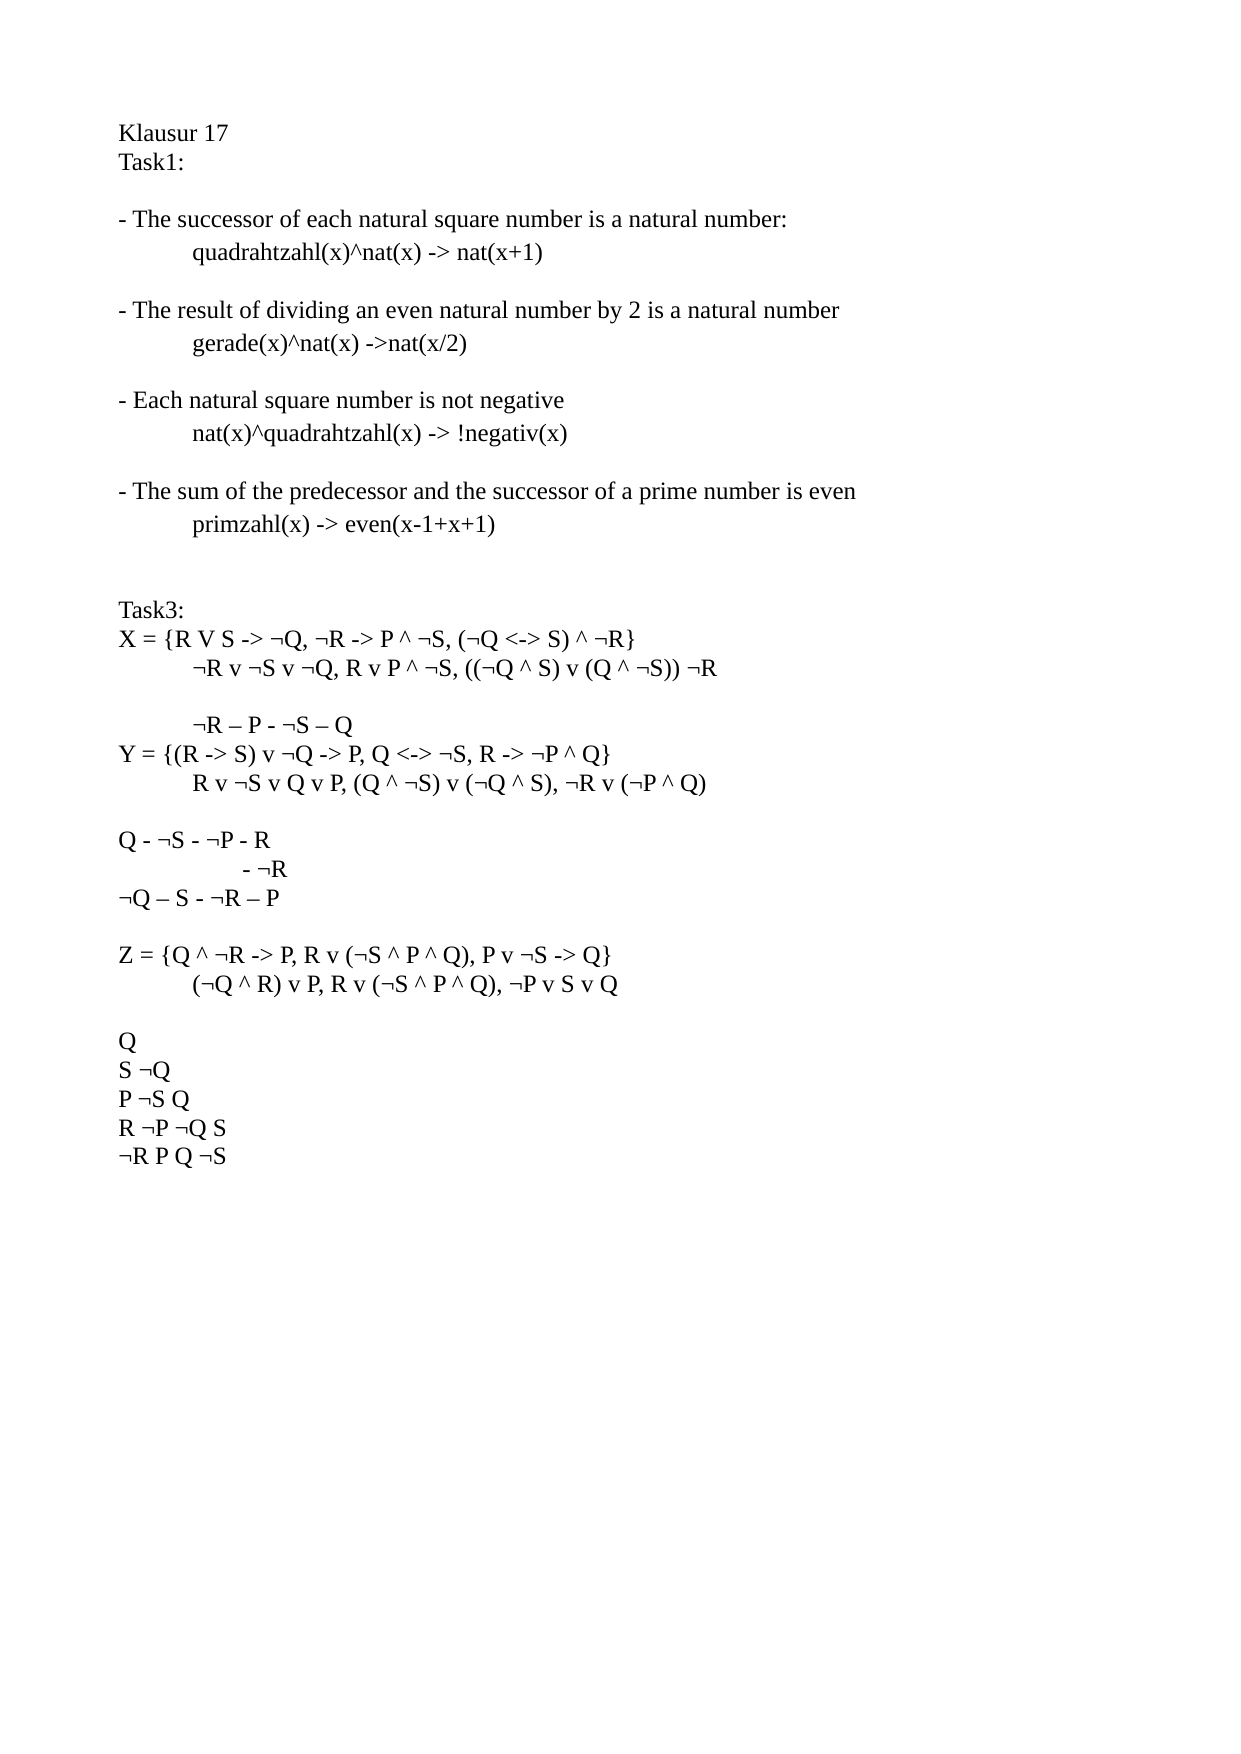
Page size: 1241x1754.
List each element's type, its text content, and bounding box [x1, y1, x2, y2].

text P ¬S Q [118, 1084, 1122, 1113]
text Klausur 17 [118, 118, 1122, 147]
text X = {R V S -> ¬Q, ¬R -> P ^ ¬S, (¬Q <-> S) ^ ¬R} [118, 624, 1122, 653]
text - The result of dividing an even natural number by 2 is a natural number [118, 295, 1122, 324]
text ¬R – P - ¬S – Q [118, 710, 1122, 739]
text R v ¬S v Q v P, (Q ^ ¬S) v (¬Q ^ S), ¬R v (¬P ^ Q) [118, 768, 1122, 796]
text quadrahtzahl(x)^nat(x) -> nat(x+1) [118, 237, 1122, 266]
text - Each natural square number is not negative [118, 385, 1122, 414]
text R ¬P ¬Q S [118, 1113, 1122, 1141]
text Task1: [118, 147, 1122, 176]
text Q - ¬S - ¬P - R [118, 825, 1122, 854]
text ¬R P Q ¬S [118, 1141, 1122, 1170]
text Y = {(R -> S) v ¬Q -> P, Q <-> ¬S, R -> ¬P ^ Q} [118, 739, 1122, 768]
text Q [118, 1026, 1122, 1055]
text primzahl(x) -> even(x-1+x+1) [118, 509, 1122, 538]
text gerade(x)^nat(x) ->nat(x/2) [118, 328, 1122, 357]
text ¬R v ¬S v ¬Q, R v P ^ ¬S, ((¬Q ^ S) v (Q ^ ¬S)) ¬R [118, 653, 1122, 681]
text nat(x)^quadrahtzahl(x) -> !negativ(x) [118, 418, 1122, 447]
text - ¬R [118, 854, 1122, 883]
text - The sum of the predecessor and the successor of a prime number is even [118, 476, 1122, 505]
text S ¬Q [118, 1055, 1122, 1084]
text (¬Q ^ R) v P, R v (¬S ^ P ^ Q), ¬P v S v Q [118, 969, 1122, 998]
text ¬Q – S - ¬R – P [118, 883, 1122, 911]
text Z = {Q ^ ¬R -> P, R v (¬S ^ P ^ Q), P v ¬S -> Q} [118, 940, 1122, 969]
text - The successor of each natural square number is a natural number: [118, 204, 1122, 233]
text Task3: [118, 595, 1122, 624]
